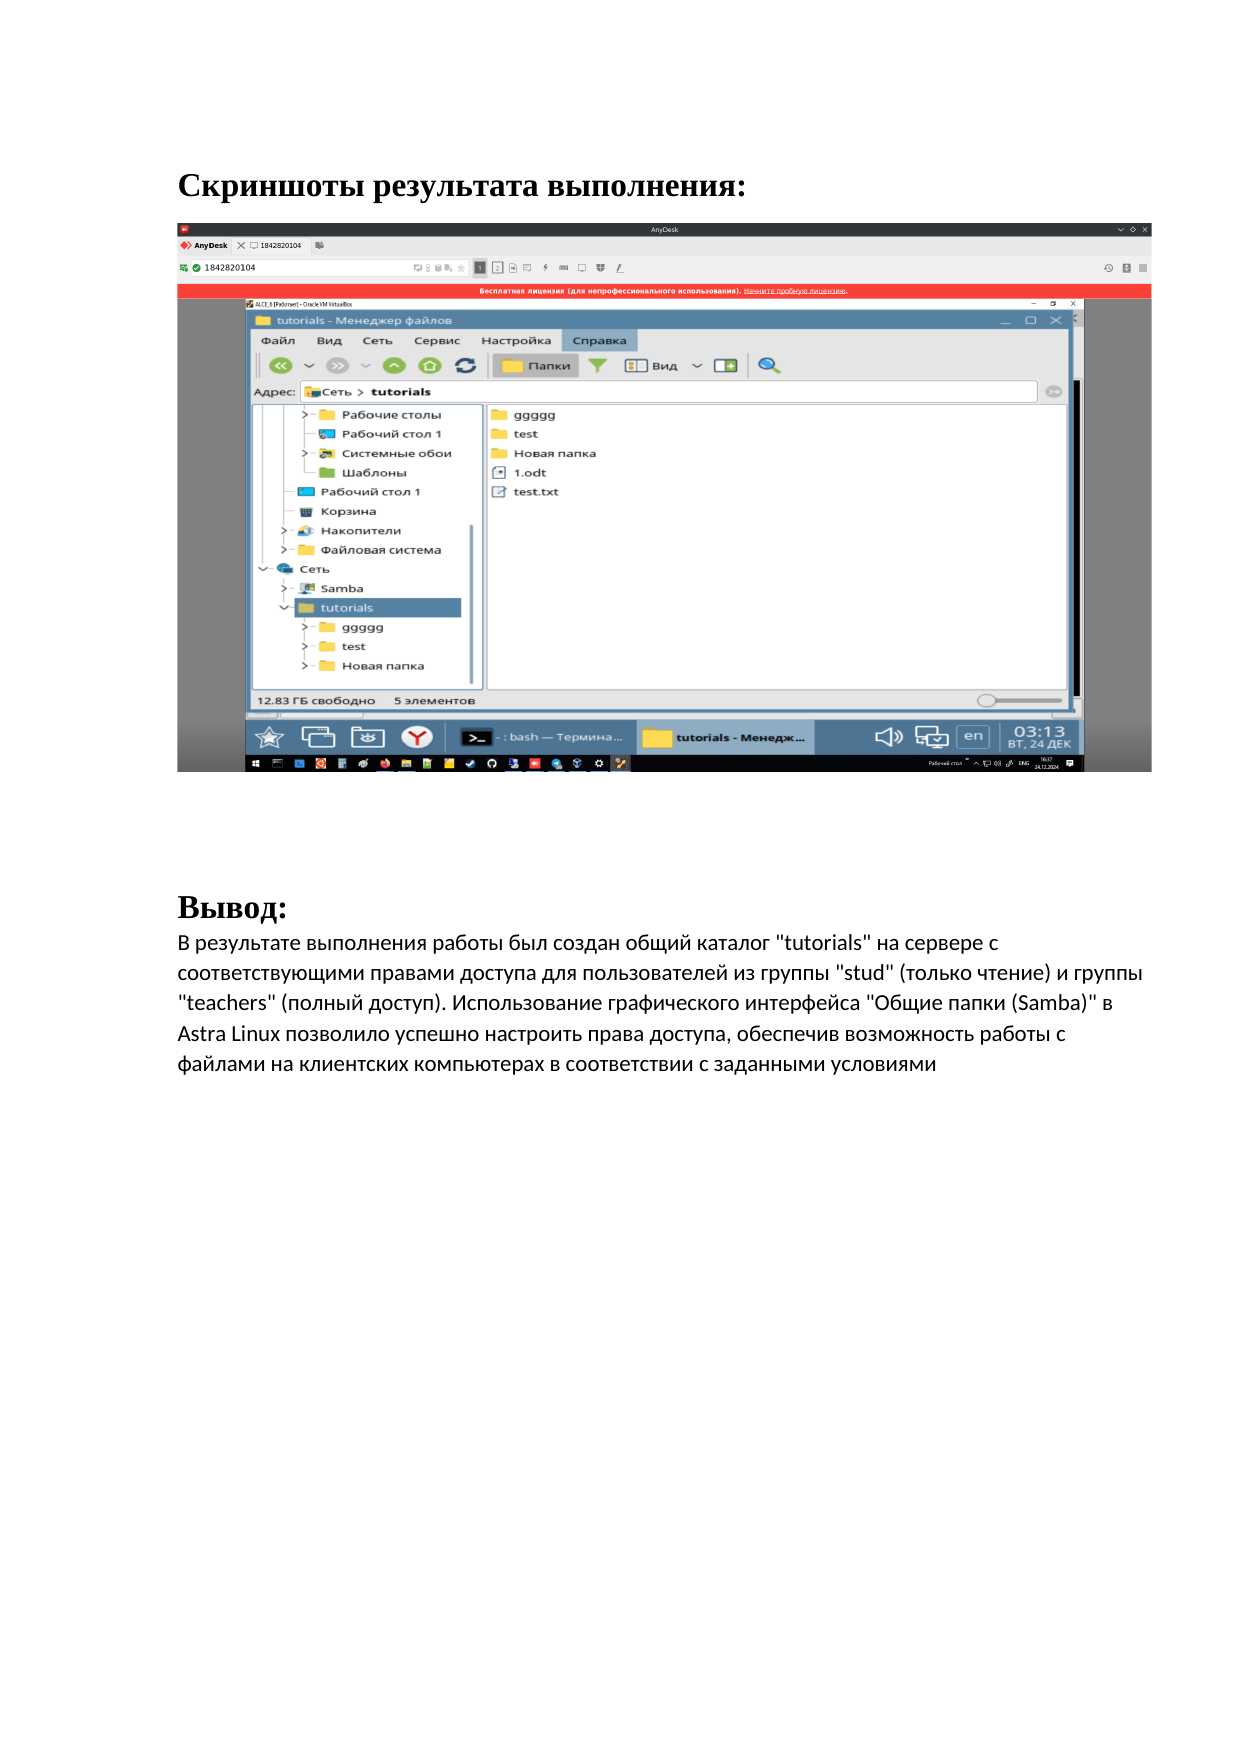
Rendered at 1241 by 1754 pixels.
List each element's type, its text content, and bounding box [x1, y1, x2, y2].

picture [177, 223, 1152, 772]
text Вывод: В результате выполнения работы был создан общий каталог "tutorials" на сервере с соответствующими правами доступа для пользователей из группы "stud" (только чтение) и группы "teachers" (полный доступ). Использование графического интерфейса "Общие папки (Samba)" в Astra Linux позволило успешно настроить права доступа, обеспечив возможность работы с файлами на клиентских компьютерах в соответствии с заданными условиями [177, 888, 1152, 1077]
text Скриншоты результата выполнения: [177, 165, 1152, 203]
